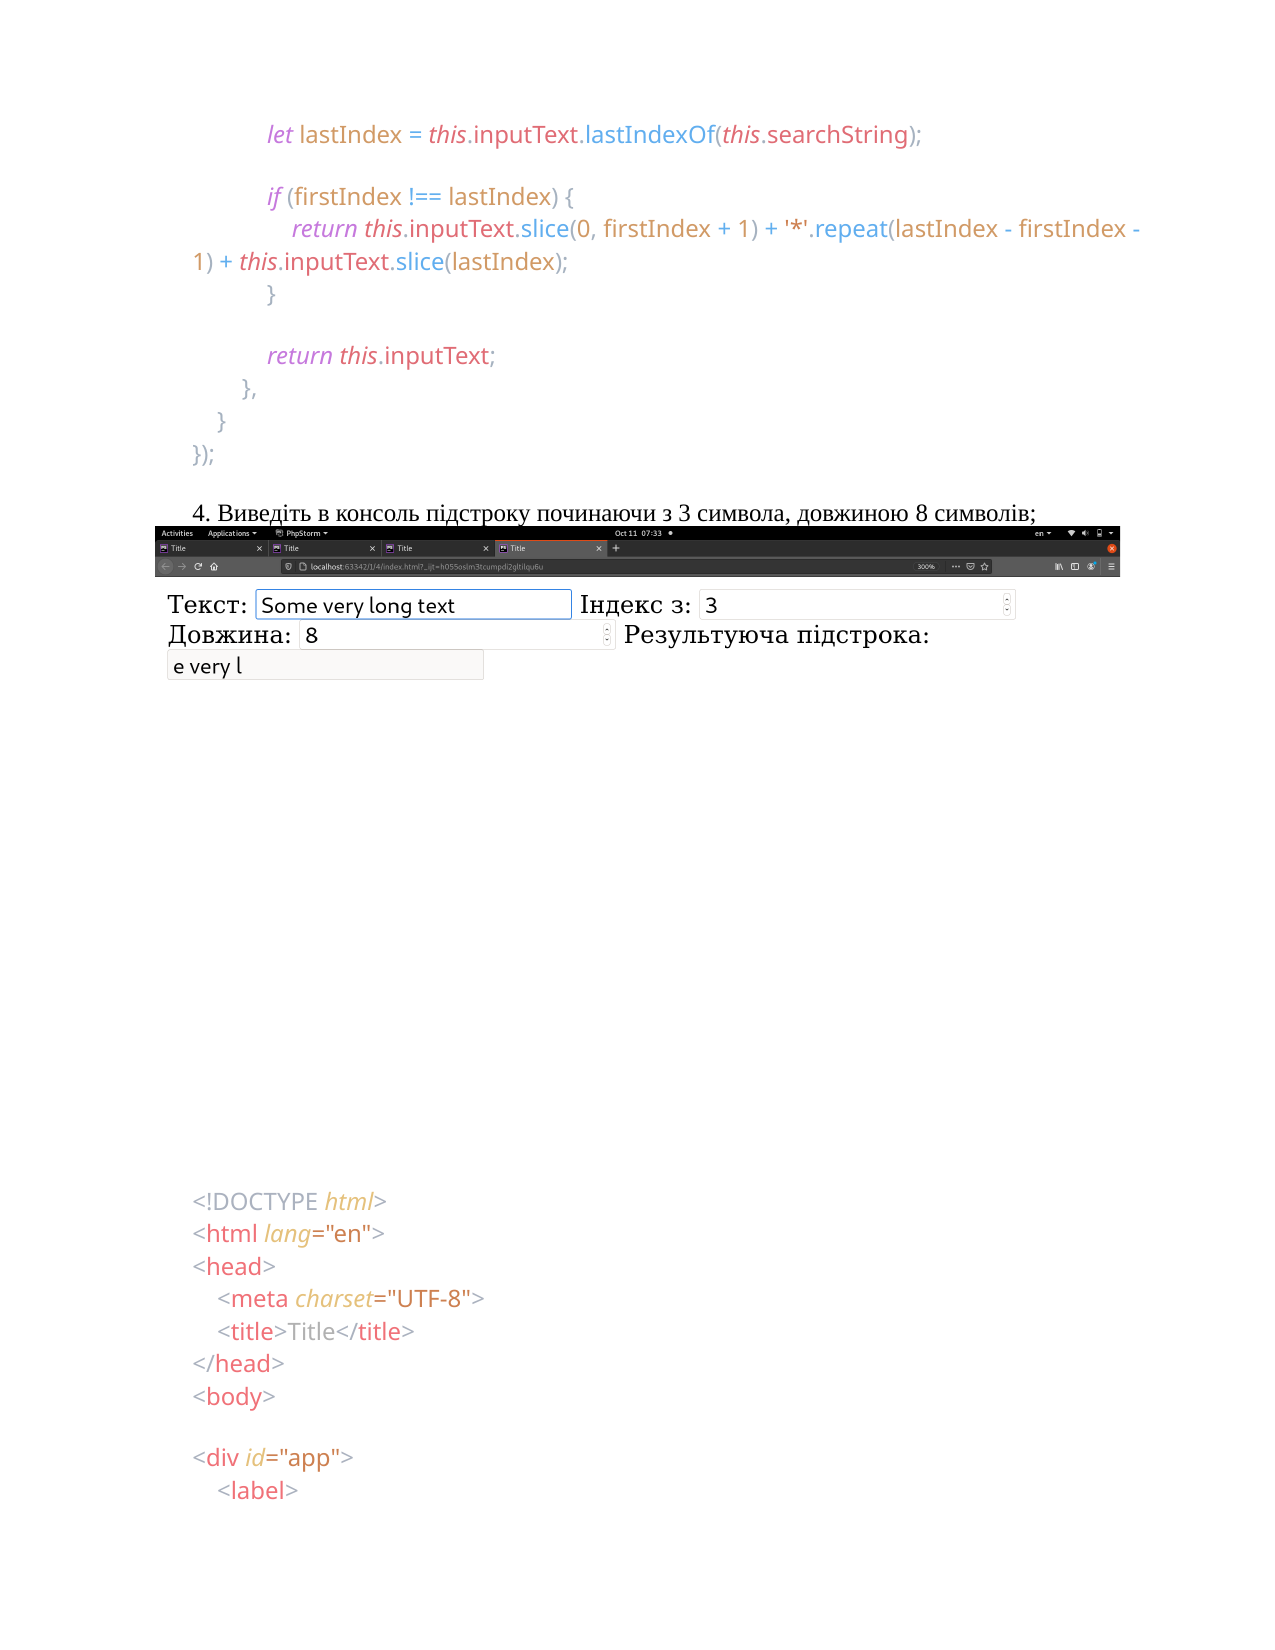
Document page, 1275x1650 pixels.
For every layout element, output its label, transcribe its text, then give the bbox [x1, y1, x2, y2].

text let lastIndex = this.inputText.lastIndexOf(this.searchString); if (firstIndex !== lastIndex) { return this.inputText.slice(0, firstIndex + 1) + '*'.repeat(lastIndex - firstIndex - 1) + this.inputText.slice(lastIndex); } return this.inputText; }, } }); [192, 118, 1157, 498]
text <!DOCTYPE html> <html lang="en"> <head> <meta charset="UTF-8"> <title>Title</title> </head> <body> <div id="app"> <label> [192, 1184, 1157, 1506]
text 4. Виведіть в консоль підстроку починаючи з 3 символа, довжиною 8 символів; [192, 498, 1157, 527]
picture [155, 526, 1121, 1070]
